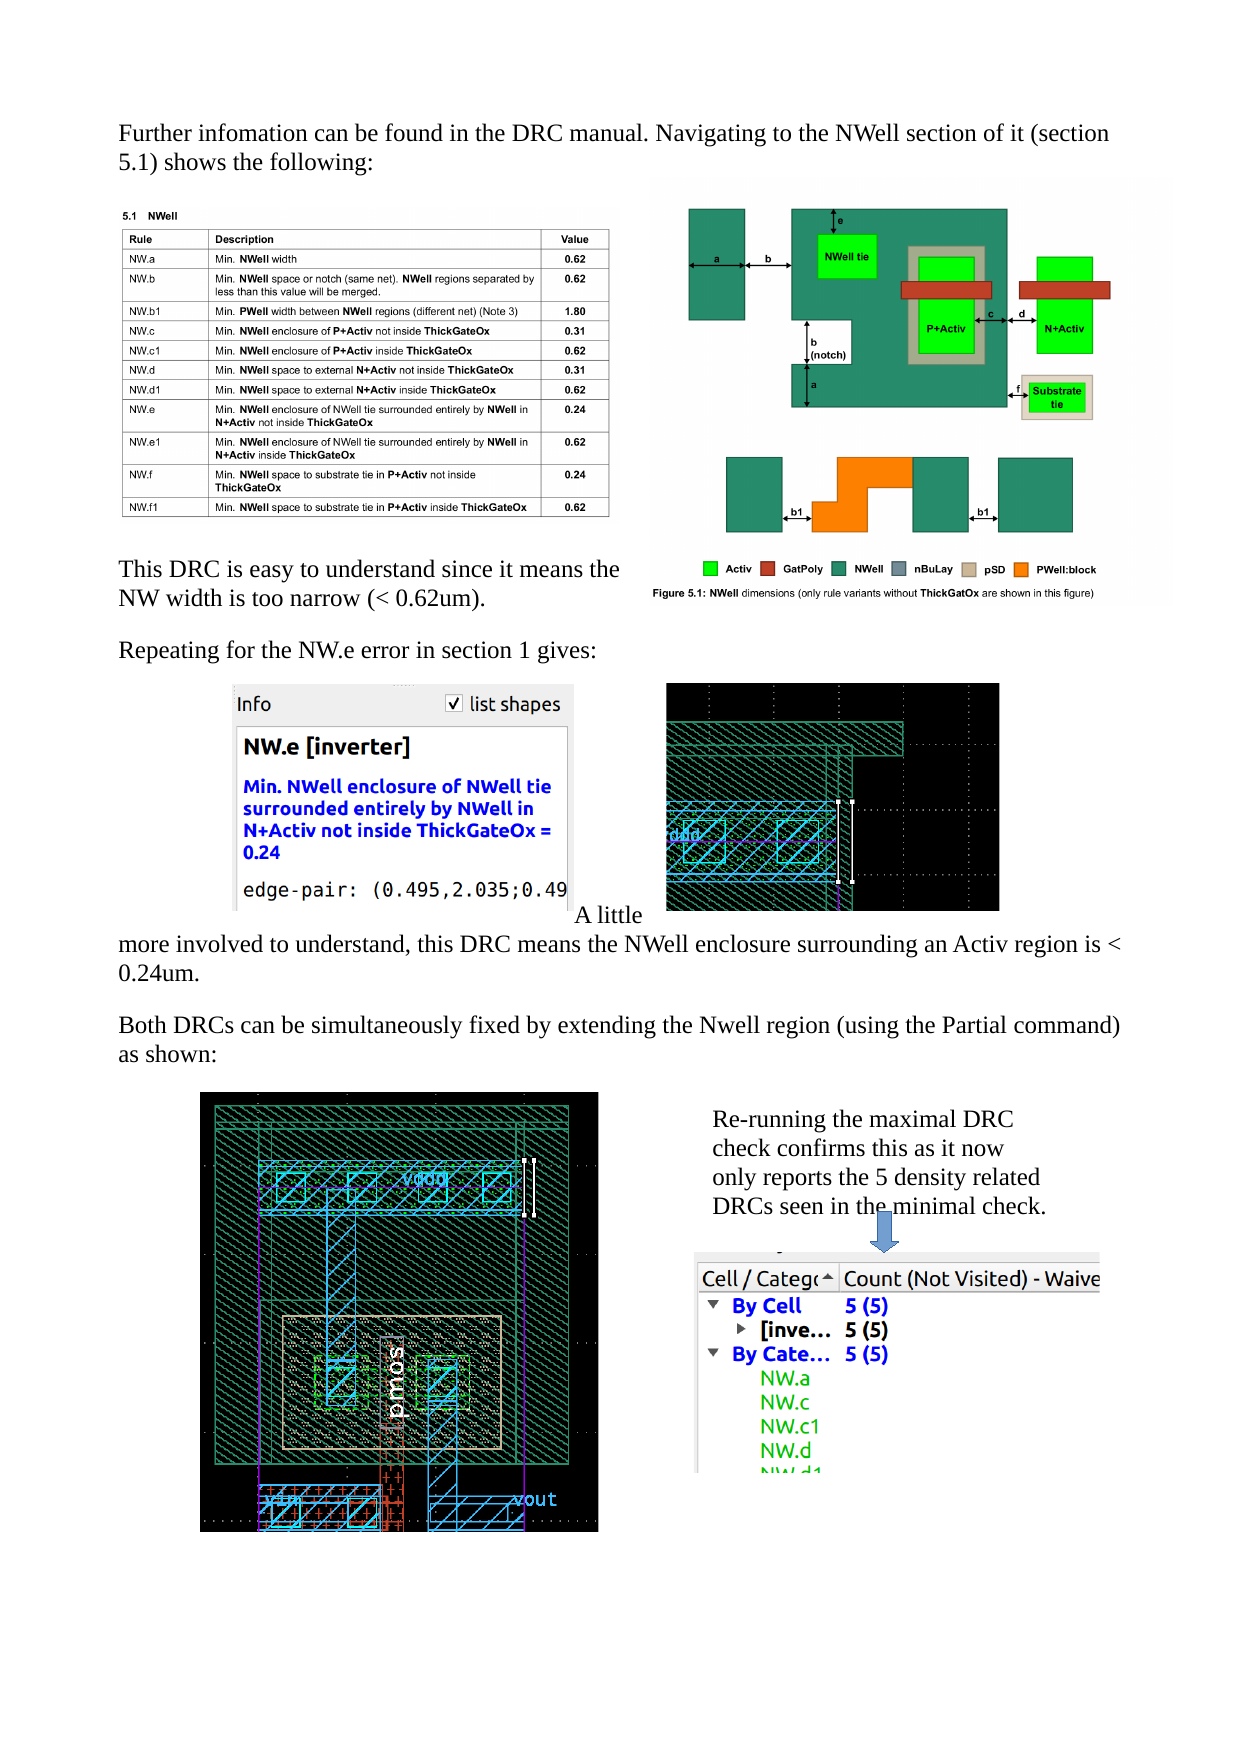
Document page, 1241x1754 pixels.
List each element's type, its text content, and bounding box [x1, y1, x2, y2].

picture [648, 177, 1173, 606]
text This DRC is easy to understand since it means the NW width is too narrow (< 0.62um). [118, 554, 1122, 611]
picture [693, 1252, 1100, 1473]
picture [232, 684, 574, 911]
text Both DRCs can be simultaneously fixed by extending the Nwell region (using the Partial command) as shown: [118, 1010, 1122, 1068]
text Repeating for the NW.e error in section 1 gives: [118, 635, 1122, 664]
text A little more involved to understand, this DRC means the NWell enclosure surrounding an Activ region is < 0.24um. [118, 900, 1122, 987]
picture [200, 1092, 599, 1532]
picture [666, 683, 1000, 911]
text Further infomation can be found in the DRC manual. Navigating to the NWell section of it (section 5.1) shows the following: [118, 118, 1122, 176]
picture [118, 207, 620, 524]
